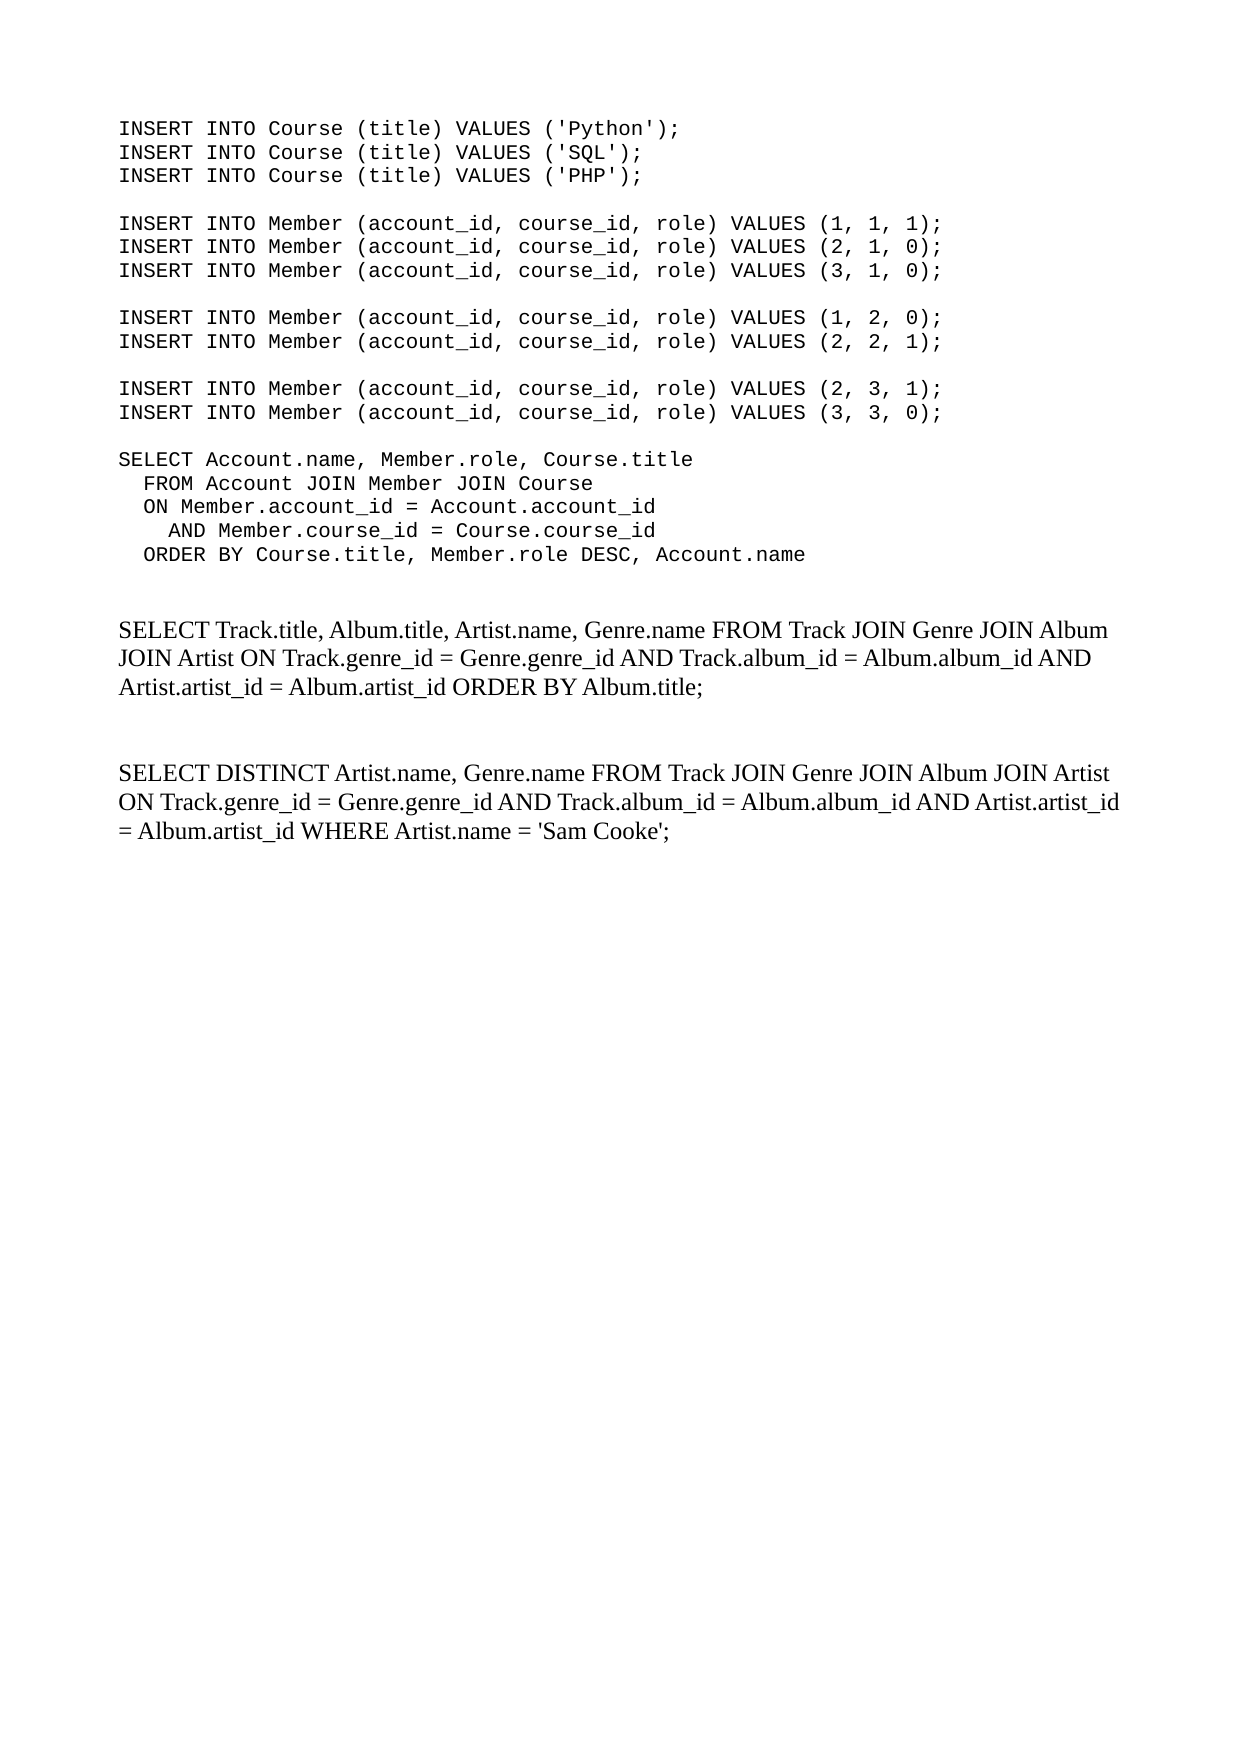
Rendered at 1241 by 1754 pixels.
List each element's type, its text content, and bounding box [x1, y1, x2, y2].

text SELECT Account.name, Member.role, Course.title [118, 449, 1122, 473]
text AND Member.course_id = Course.course_id [118, 520, 1122, 544]
text INSERT INTO Member (account_id, course_id, role) VALUES (1, 2, 0); [118, 307, 1122, 331]
text ON Member.account_id = Account.account_id [118, 496, 1122, 520]
text INSERT INTO Member (account_id, course_id, role) VALUES (3, 1, 0); [118, 260, 1122, 284]
text INSERT INTO Member (account_id, course_id, role) VALUES (3, 3, 0); [118, 402, 1122, 426]
text INSERT INTO Course (title) VALUES ('SQL'); [118, 142, 1122, 165]
text INSERT INTO Member (account_id, course_id, role) VALUES (1, 1, 1); [118, 213, 1122, 236]
text INSERT INTO Member (account_id, course_id, role) VALUES (2, 2, 1); [118, 331, 1122, 354]
text ORDER BY Course.title, Member.role DESC, Account.name [118, 544, 1122, 567]
text INSERT INTO Course (title) VALUES ('Python'); [118, 118, 1122, 142]
text INSERT INTO Member (account_id, course_id, role) VALUES (2, 3, 1); [118, 378, 1122, 402]
text SELECT DISTINCT Artist.name, Genre.name FROM Track JOIN Genre JOIN Album JOIN Artist ON Track.genre_id = Genre.genre_id AND Track.album_id = Album.album_id AND Artist.artist_id = Album.artist_id WHERE Artist.name = 'Sam Cooke'; [118, 758, 1122, 845]
text INSERT INTO Course (title) VALUES ('PHP'); [118, 165, 1122, 189]
text FROM Account JOIN Member JOIN Course [118, 473, 1122, 496]
text INSERT INTO Member (account_id, course_id, role) VALUES (2, 1, 0); [118, 236, 1122, 260]
text SELECT Track.title, Album.title, Artist.name, Genre.name FROM Track JOIN Genre JOIN Album JOIN Artist ON Track.genre_id = Genre.genre_id AND Track.album_id = Album.album_id AND Artist.artist_id = Album.artist_id ORDER BY Album.title; [118, 615, 1122, 701]
